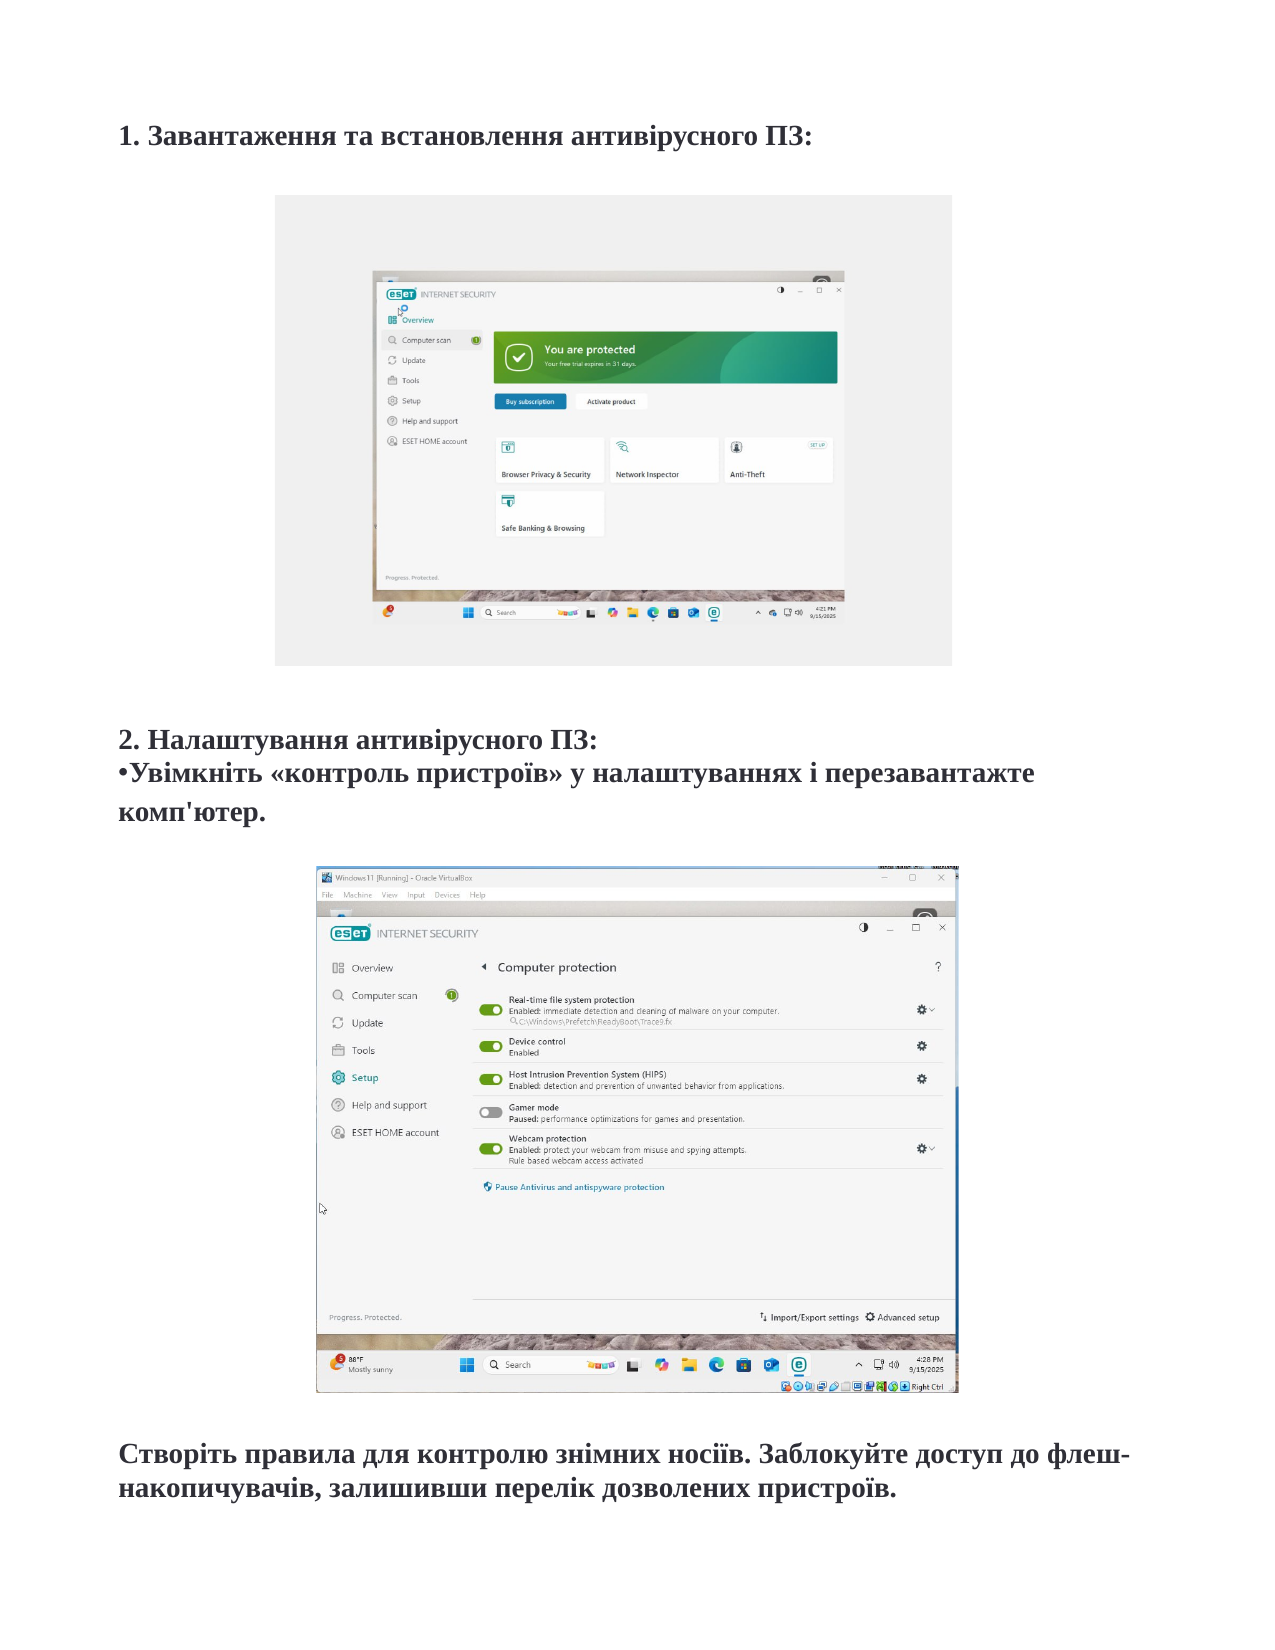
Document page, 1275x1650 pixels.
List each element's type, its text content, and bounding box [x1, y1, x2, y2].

picture [316, 866, 959, 1393]
list Увімкніть «контроль пристроїв» у налаштуваннях і перезавантажте комп'ютер. [118, 755, 1157, 828]
text Створіть правила для контролю знімних носіїв. Заблокуйте доступ до флеш-накопичувачів, залишивши перелік дозволених пристроїв. [118, 866, 1157, 1503]
picture [274, 195, 953, 666]
text 1. Завантаження та встановлення антивірусного ПЗ: 2. Налаштування антивірусного ПЗ: [118, 118, 1157, 755]
